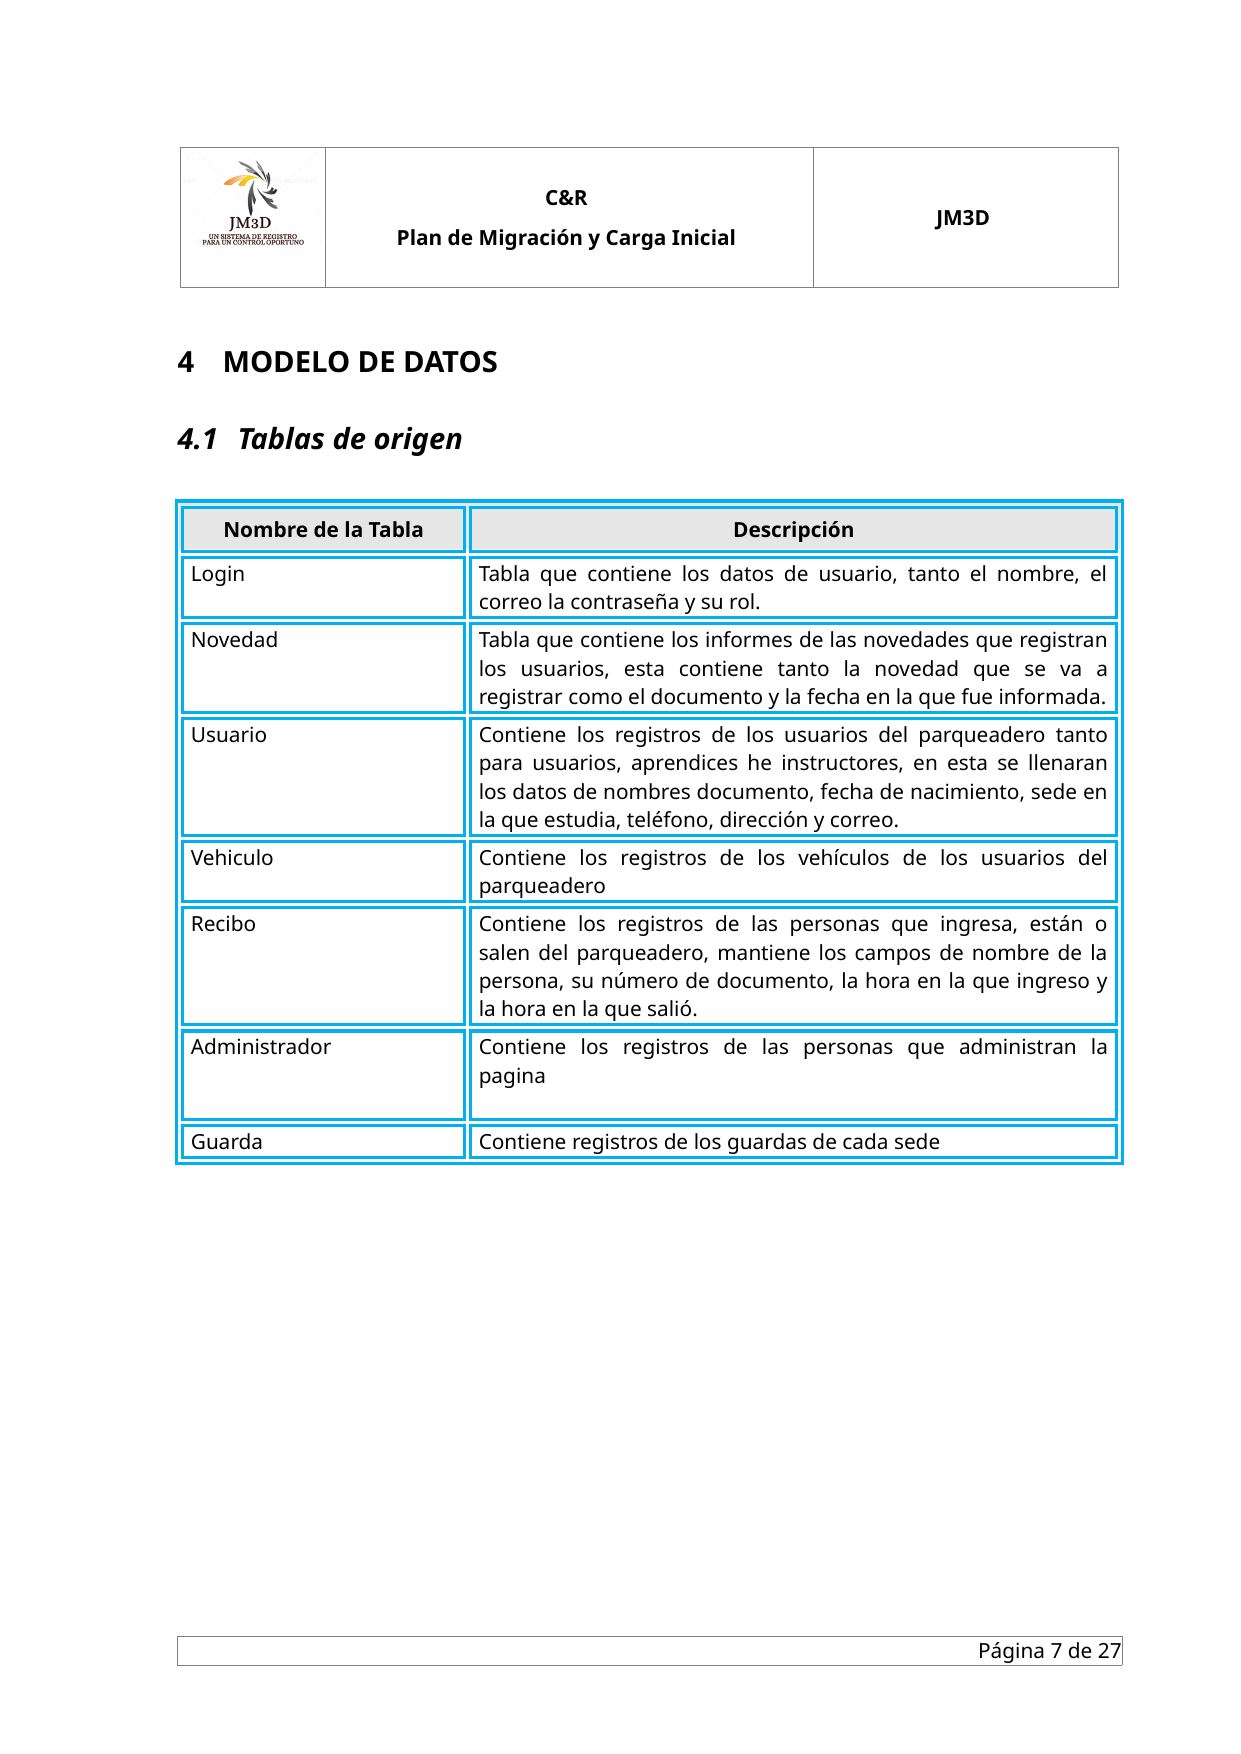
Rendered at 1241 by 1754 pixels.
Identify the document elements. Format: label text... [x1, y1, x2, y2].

table_cell Recibo [179, 900, 467, 1023]
table_cell Tabla que contiene los datos de usuario, tanto el nombre, el correo la contraseña y su rol. [467, 550, 1120, 616]
table_header Descripción [467, 503, 1120, 549]
table_cell Usuario [179, 711, 467, 834]
table_cell Contiene los registros de los vehículos de los usuarios del parqueadero [467, 834, 1120, 900]
table_cell Contiene registros de los guardas de cada sede [467, 1118, 1120, 1156]
table_cell Administrador [179, 1023, 467, 1118]
table_cell Guarda [179, 1118, 467, 1156]
table_cell Contiene los registros de los usuarios del parqueadero tanto para usuarios, aprendices he instructores, en esta se llenaran los datos de nombres documento, fecha de nacimiento, sede en la que estudia, teléfono, dirección y correo. [467, 711, 1120, 834]
table_cell Contiene los registros de las personas que administran la pagina [467, 1023, 1120, 1118]
table_cell Vehiculo [179, 834, 467, 900]
table_cell Novedad [179, 616, 467, 711]
subtitle MODELO DE DATOS [177, 341, 1122, 381]
table_header Nombre de la Tabla [179, 503, 467, 549]
table_cell Tabla que contiene los informes de las novedades que registran los usuarios, esta contiene tanto la novedad que se va a registrar como el documento y la fecha en la que fue informada. [467, 616, 1120, 711]
table_cell Login [179, 550, 467, 616]
table_cell Contiene los registros de las personas que ingresa, están o salen del parqueadero, mantiene los campos de nombre de la persona, su número de documento, la hora en la que ingreso y la hora en la que salió. [467, 900, 1120, 1023]
subtitle Tablas de origen [177, 419, 1122, 458]
